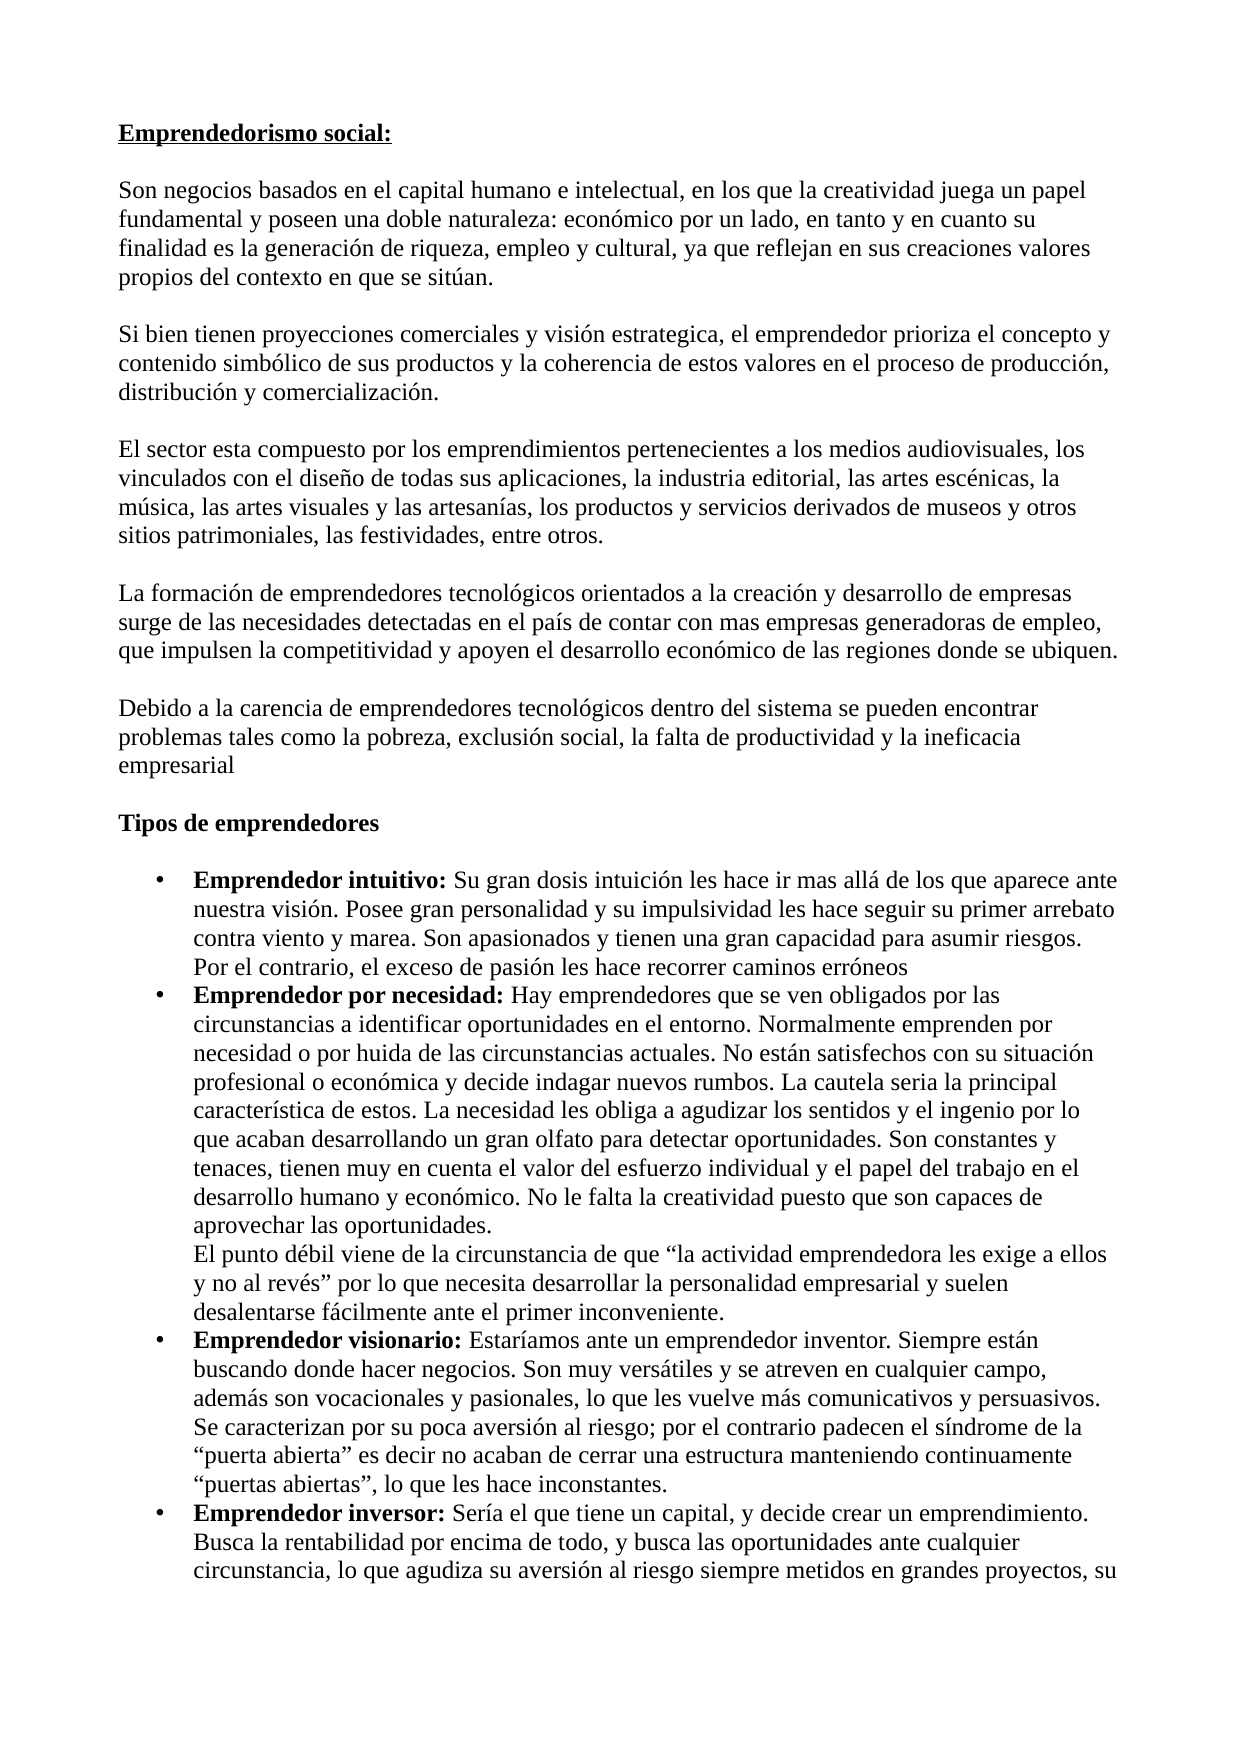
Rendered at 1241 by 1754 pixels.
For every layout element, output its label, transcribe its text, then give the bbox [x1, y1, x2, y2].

list Emprendedor intuitivo: Su gran dosis intuición les hace ir mas allá de los que aparece ante nuestra visión. Posee gran personalidad y su impulsividad les hace seguir su primer arrebato contra viento y marea. Son apasionados y tienen una gran capacidad para asumir riesgos. Por el contrario, el exceso de pasión les hace recorrer caminos erróneos [156, 866, 1122, 981]
text Emprendedorismo social: [118, 118, 1122, 147]
text Tipos de emprendedores [118, 808, 1122, 837]
text El sector esta compuesto por los emprendimientos pertenecientes a los medios audiovisuales, los vinculados con el diseño de todas sus aplicaciones, la industria editorial, las artes escénicas, la música, las artes visuales y las artesanías, los productos y servicios derivados de museos y otros sitios patrimoniales, las festividades, entre otros. [118, 434, 1122, 549]
list Emprendedor por necesidad: Hay emprendedores que se ven obligados por las circunstancias a identificar oportunidades en el entorno. Normalmente emprenden por necesidad o por huida de las circunstancias actuales. No están satisfechos con su situación profesional o económica y decide indagar nuevos rumbos. La cautela seria la principal característica de estos. La necesidad les obliga a agudizar los sentidos y el ingenio por lo que acaban desarrollando un gran olfato para detectar oportunidades. Son constantes y tenaces, tienen muy en cuenta el valor del esfuerzo individual y el papel del trabajo en el desarrollo humano y económico. No le falta la creatividad puesto que son capaces de aprovechar las oportunidades. El punto débil viene de la circunstancia de que “la actividad emprendedora les exige a ellos y no al revés” por lo que necesita desarrollar la personalidad empresarial y suelen desalentarse fácilmente ante el primer inconveniente. [156, 981, 1122, 1326]
list Emprendedor inversor: Sería el que tiene un capital, y decide crear un emprendimiento. Busca la rentabilidad por encima de todo, y busca las oportunidades ante cualquier circunstancia, lo que agudiza su aversión al riesgo siempre metidos en grandes proyectos, su [156, 1498, 1122, 1584]
text La formación de emprendedores tecnológicos orientados a la creación y desarrollo de empresas surge de las necesidades detectadas en el país de contar con mas empresas generadoras de empleo, que impulsen la competitividad y apoyen el desarrollo económico de las regiones donde se ubiquen. [118, 578, 1122, 664]
text Debido a la carencia de emprendedores tecnológicos dentro del sistema se pueden encontrar problemas tales como la pobreza, exclusión social, la falta de productividad y la ineficacia empresarial [118, 693, 1122, 779]
text Si bien tienen proyecciones comerciales y visión estrategica, el emprendedor prioriza el concepto y contenido simbólico de sus productos y la coherencia de estos valores en el proceso de producción, distribución y comercialización. [118, 319, 1122, 406]
list Emprendedor visionario: Estaríamos ante un emprendedor inventor. Siempre están buscando donde hacer negocios. Son muy versátiles y se atreven en cualquier campo, además son vocacionales y pasionales, lo que les vuelve más comunicativos y persuasivos. Se caracterizan por su poca aversión al riesgo; por el contrario padecen el síndrome de la “puerta abierta” es decir no acaban de cerrar una estructura manteniendo continuamente “puertas abiertas”, lo que les hace inconstantes. [156, 1326, 1122, 1498]
text Son negocios basados en el capital humano e intelectual, en los que la creatividad juega un papel fundamental y poseen una doble naturaleza: económico por un lado, en tanto y en cuanto su finalidad es la generación de riqueza, empleo y cultural, ya que reflejan en sus creaciones valores propios del contexto en que se sitúan. [118, 176, 1122, 291]
